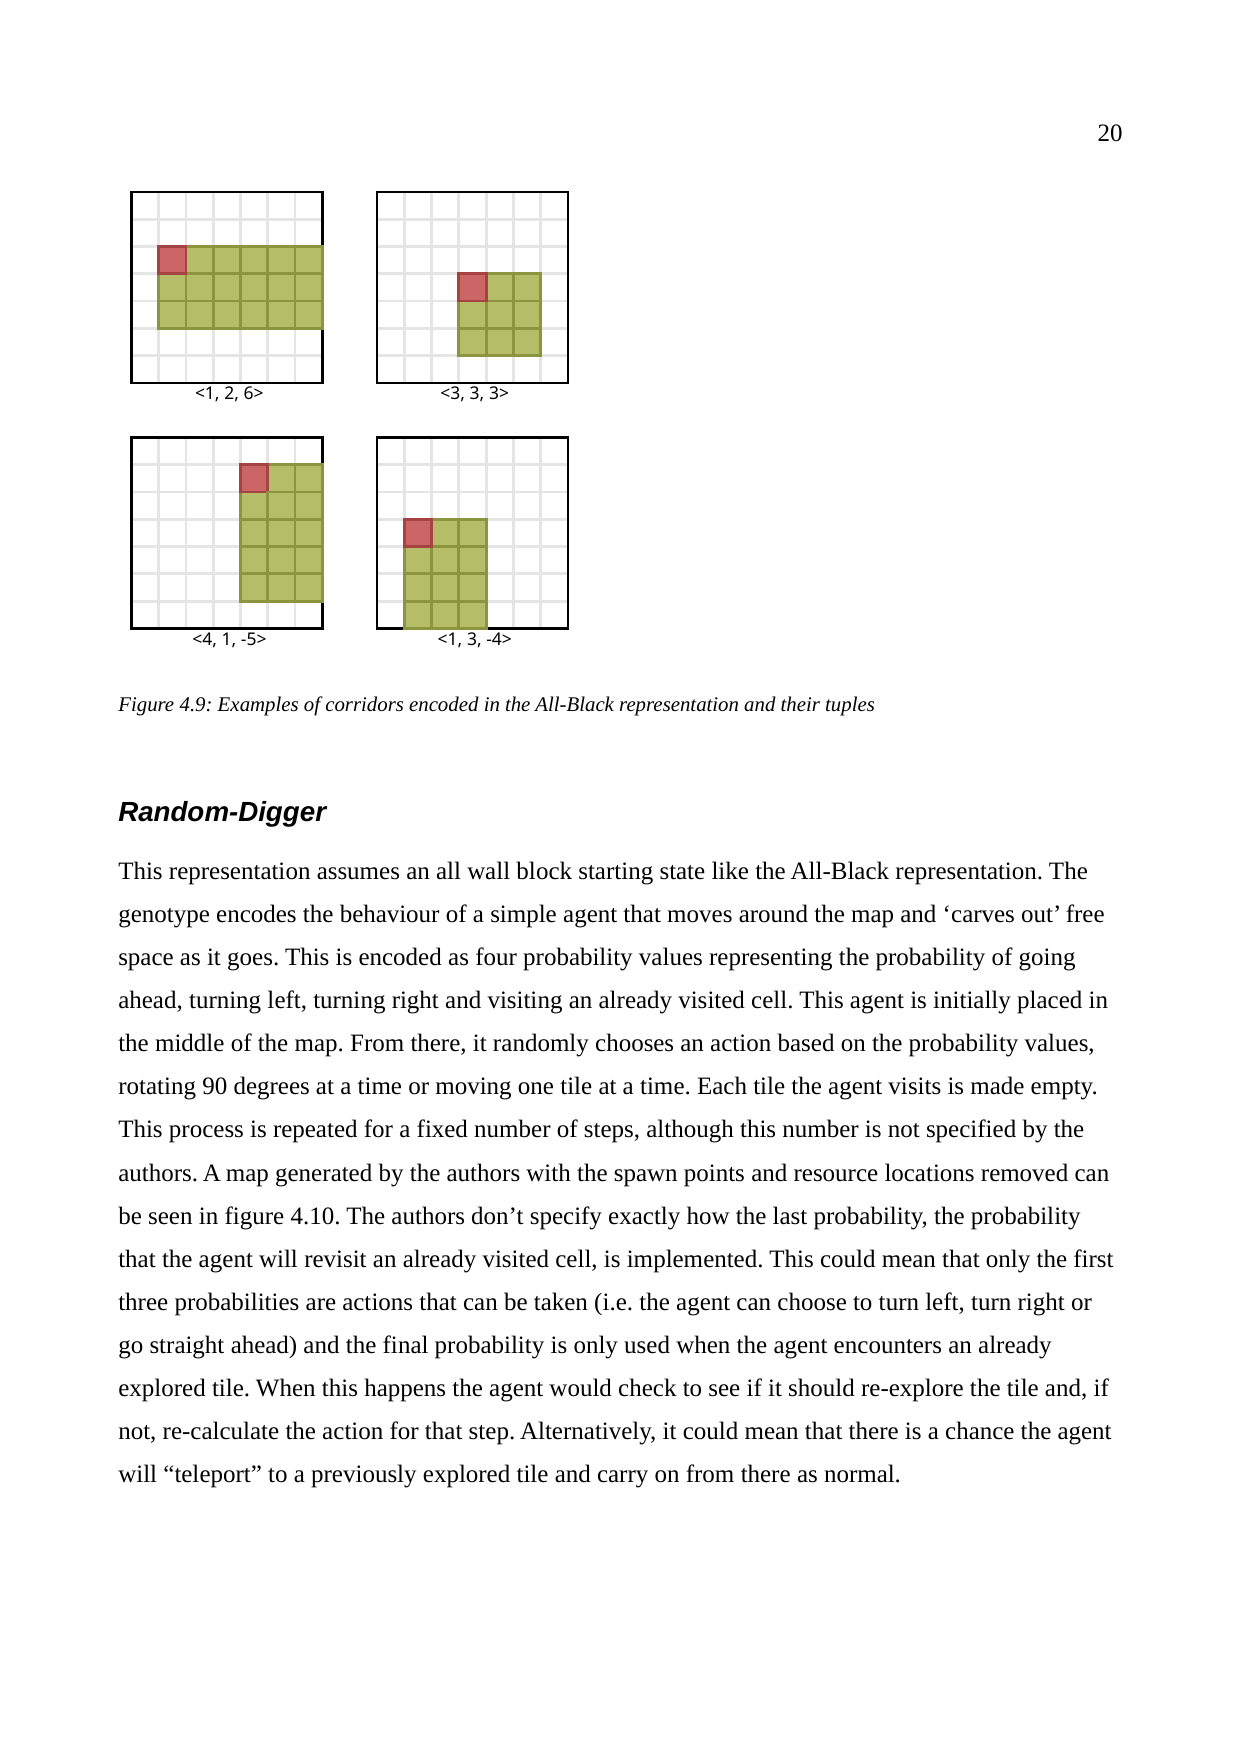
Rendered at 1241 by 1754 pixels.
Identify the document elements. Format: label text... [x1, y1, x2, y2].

subtitle Random-Digger [118, 795, 1122, 827]
text This representation assumes an all wall block starting state like the All-Black representation. The genotype encodes the behaviour of a simple agent that moves around the map and ‘carves out’ free space as it goes. This is encoded as four probability values representing the probability of going ahead, turning left, turning right and visiting an already visited cell. This agent is initially placed in the middle of the map. From there, it randomly chooses an action based on the probability values, rotating 90 degrees at a time or moving one tile at a time. Each tile the agent visits is made empty. This process is repeated for a fixed number of steps, although this number is not specified by the authors. A map generated by the authors with the spawn points and resource locations removed can be seen in figure 4.10. The authors don’t specify exactly how the last probability, the probability that the agent will revisit an already visited cell, is implemented. This could mean that only the first three probabilities are actions that can be taken (i.e. the agent can choose to turn left, turn right or go straight ahead) and the final probability is only used when the agent encounters an already explored tile. When this happens the agent would check to see if it should re-explore the tile and, if not, re-calculate the action for that step. Alternatively, it could mean that there is a chance the agent will “teleport” to a previously explored tile and carry on from there as normal. [118, 856, 1122, 1488]
text Figure 4.9: Examples of corridors encoded in the All-Black representation and their tuples [118, 692, 1122, 716]
